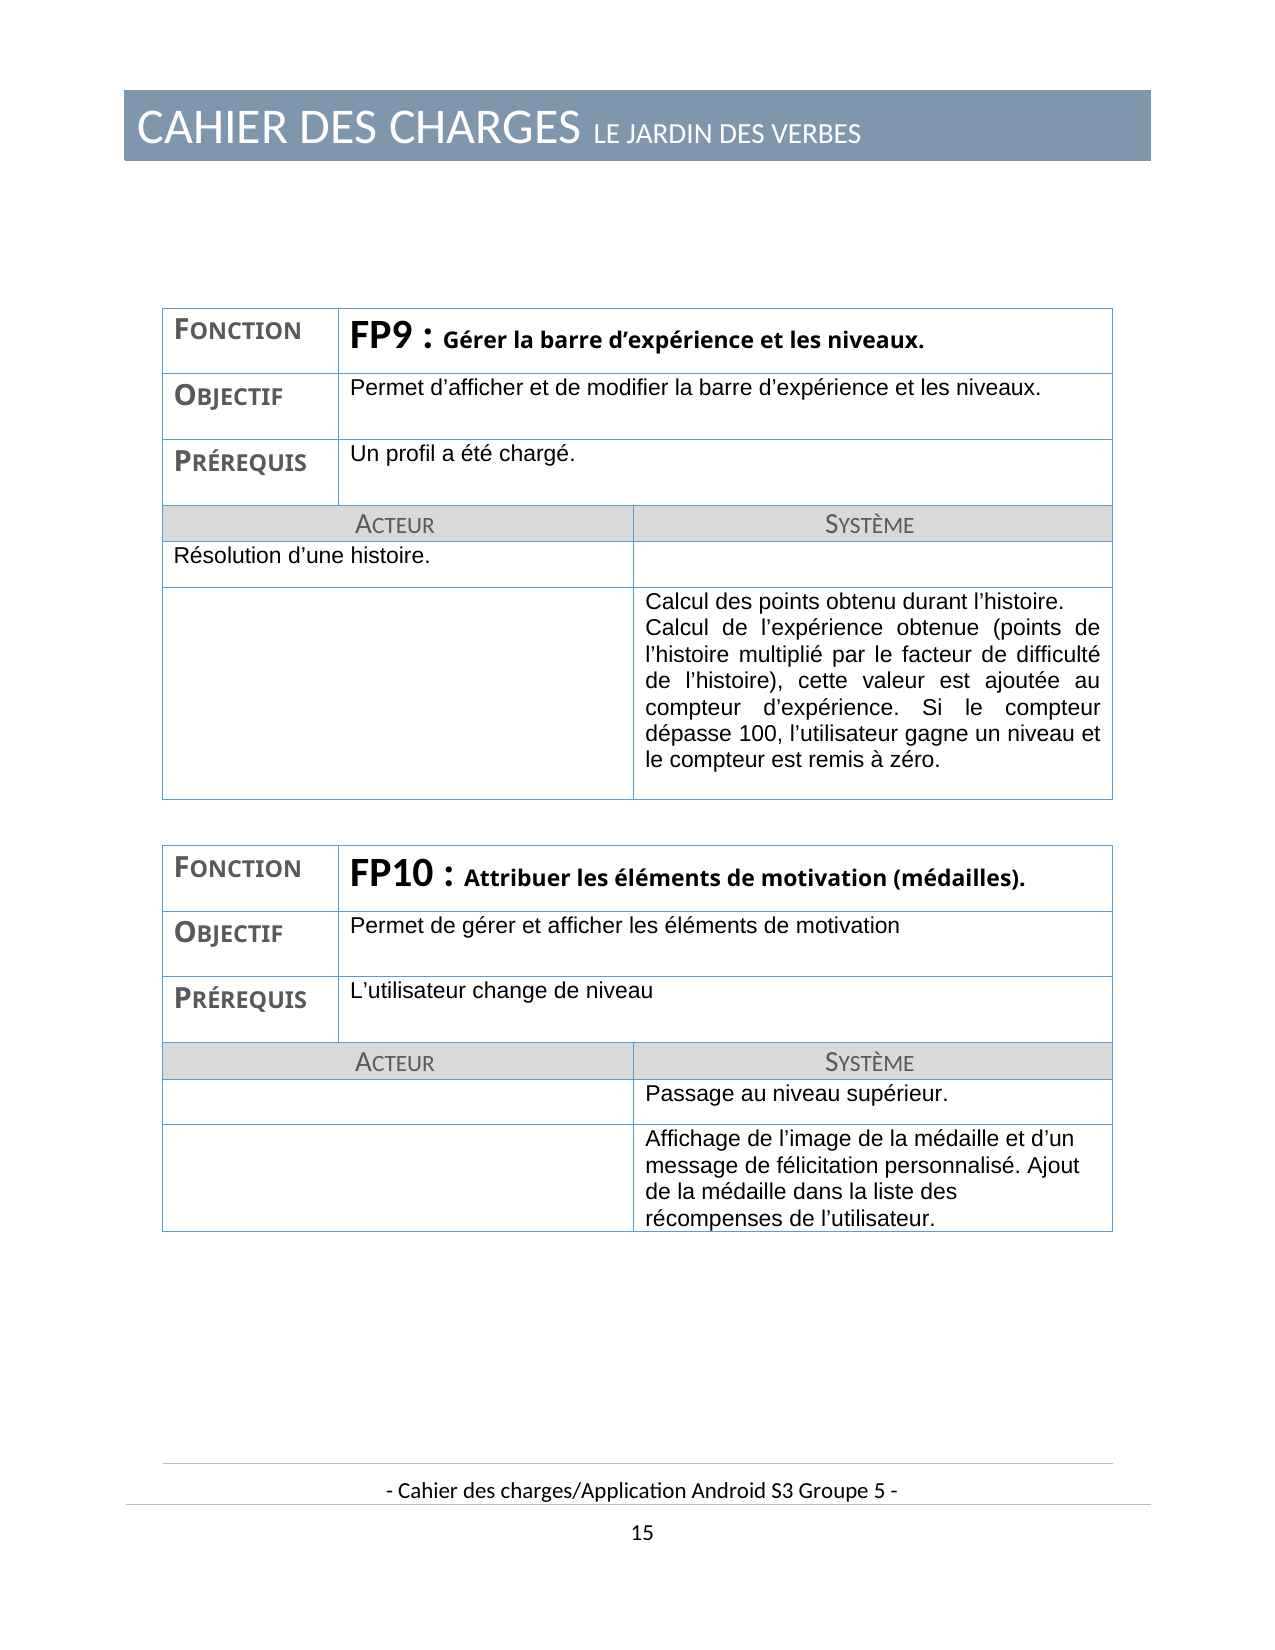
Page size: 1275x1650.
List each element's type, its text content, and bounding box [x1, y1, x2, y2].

table_cell [163, 1125, 633, 1231]
table_cell L’utilisateur change de niveau [339, 977, 1112, 1042]
table_cell Objectif [163, 374, 338, 439]
table_cell Acteur [163, 506, 633, 541]
table_cell Permet d’afficher et de modifier la barre d’expérience et les niveaux. [339, 374, 1112, 439]
table_cell [634, 542, 1112, 587]
table_cell Affichage de l’image de la médaille et d’un message de félicitation personnalisé. Ajout de la médaille dans la liste des récompenses de l’utilisateur. [634, 1125, 1112, 1231]
table_cell [163, 588, 633, 799]
table_cell Permet de gérer et afficher les éléments de motivation [339, 912, 1112, 976]
table_cell Passage au niveau supérieur. [634, 1080, 1112, 1124]
table_header FP9 : Gérer la barre d’expérience et les niveaux. [339, 309, 1112, 373]
table_cell Résolution d’une histoire. [163, 542, 633, 587]
table_cell Système [634, 506, 1112, 541]
table_cell Prérequis [163, 977, 338, 1042]
table_header FP10 : Attribuer les éléments de motivation (médailles). [339, 846, 1112, 911]
table_cell [163, 1080, 633, 1124]
table_header Fonction [163, 309, 338, 373]
table_cell Un profil a été chargé. [339, 440, 1112, 504]
table_cell Système [634, 1043, 1112, 1079]
table_cell Calcul des points obtenu durant l’histoire. Calcul de l’expérience obtenue (points de l’histoire multiplié par le facteur de difficulté de l’histoire), cette valeur est ajoutée au compteur d’expérience. Si le compteur dépasse 100, l’utilisateur gagne un niveau et le compteur est remis à zéro. [634, 588, 1112, 799]
table_cell Prérequis [163, 440, 338, 504]
table_cell Acteur [163, 1043, 633, 1079]
table_header Fonction [163, 846, 338, 911]
table_cell Objectif [163, 912, 338, 976]
